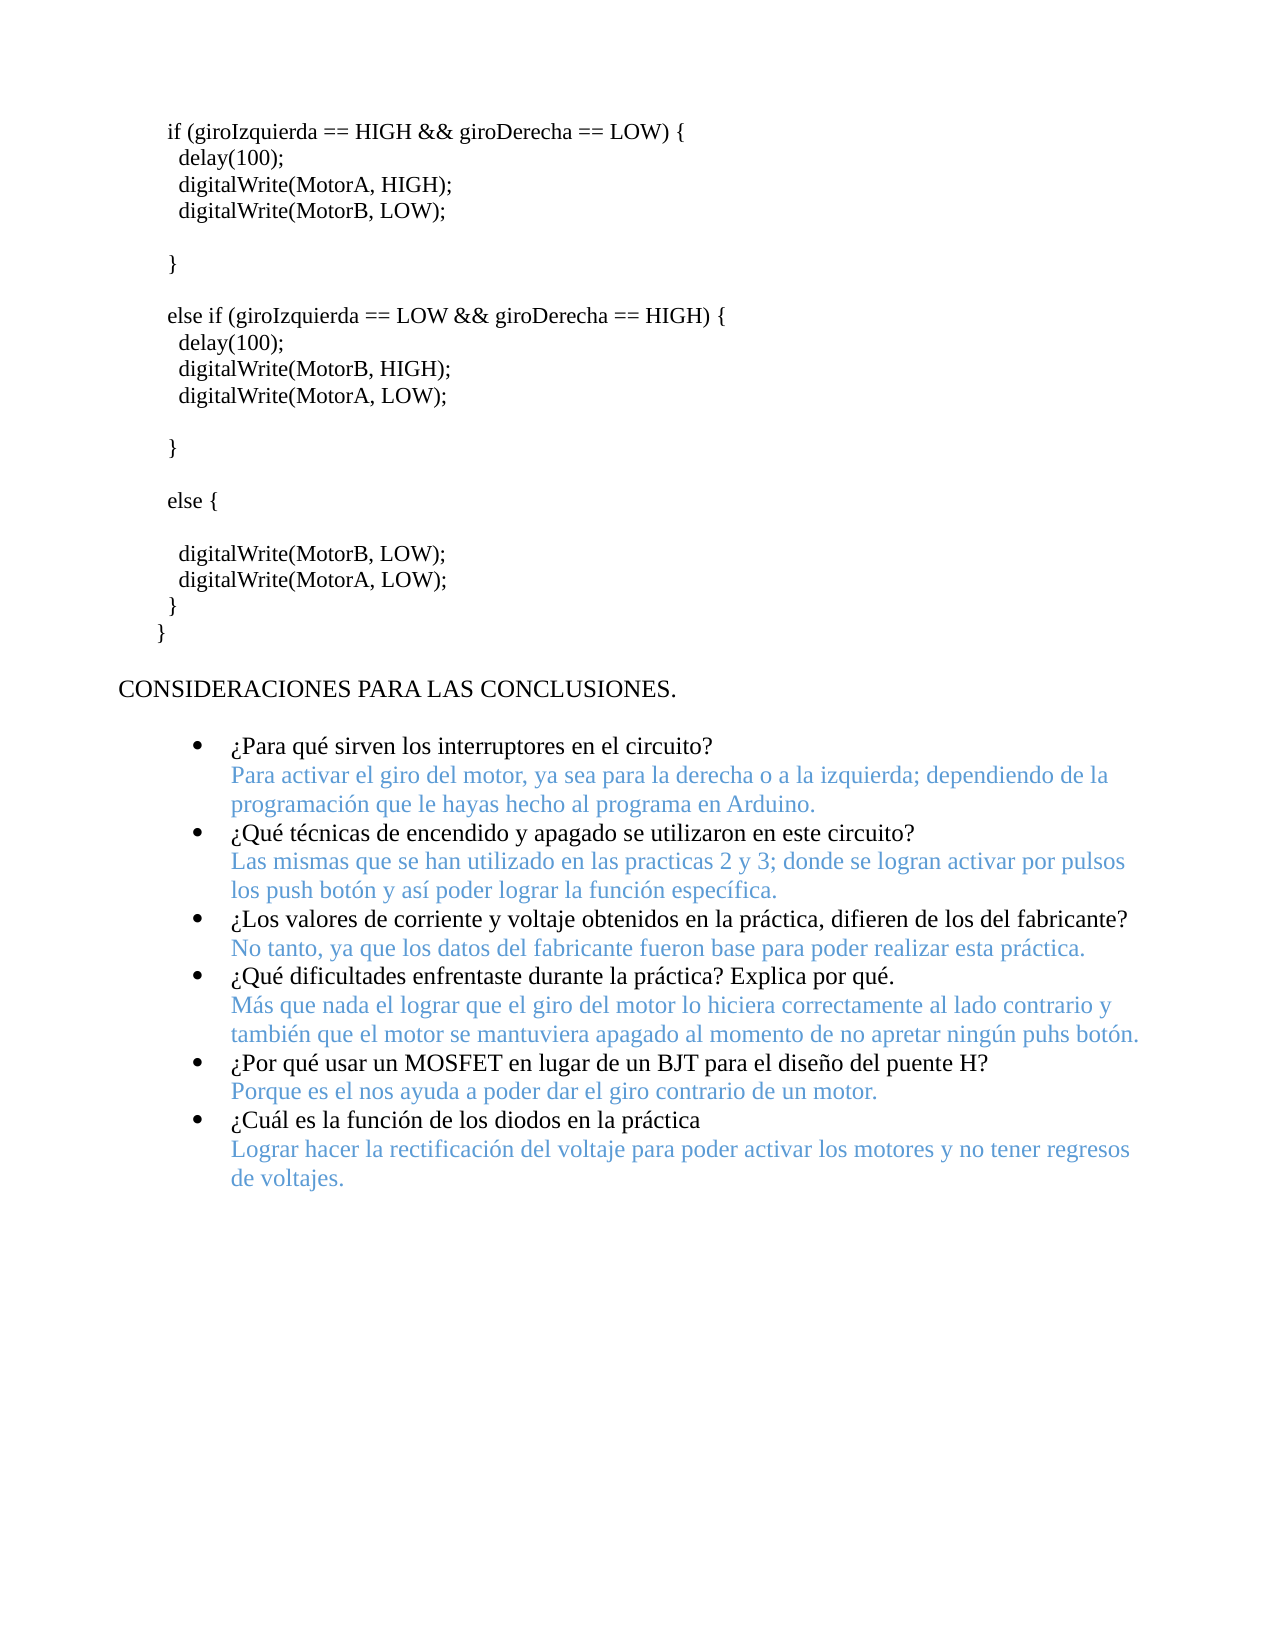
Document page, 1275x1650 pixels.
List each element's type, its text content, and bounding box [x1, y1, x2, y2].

text delay(100); [156, 144, 1157, 171]
list ¿Los valores de corriente y voltaje obtenidos en la práctica, difieren de los del fabricante? [193, 904, 1157, 933]
text delay(100); [156, 329, 1157, 355]
list Porque es el nos ayuda a poder dar el giro contrario de un motor. [231, 1076, 1157, 1105]
text CONSIDERACIONES PARA LAS CONCLUSIONES. [118, 674, 1157, 703]
text } [156, 250, 1157, 276]
text else { [156, 487, 1157, 513]
text Más que nada el lograr que el giro del motor lo hiciera correctamente al lado contrario y también que el motor se mantuviera apagado al momento de no apretar ningún puhs botón. [231, 990, 1157, 1048]
list ¿Por qué usar un MOSFET en lugar de un BJT para el diseño del puente H? [193, 1048, 1157, 1076]
text digitalWrite(MotorA, LOW); [156, 566, 1157, 592]
list No tanto, ya que los datos del fabricante fueron base para poder realizar esta práctica. [231, 933, 1157, 961]
text } [156, 592, 1157, 619]
list ¿Para qué sirven los interruptores en el circuito? [193, 731, 1157, 760]
list ¿Qué técnicas de encendido y apagado se utilizaron en este circuito? [193, 818, 1157, 846]
list ¿Qué dificultades enfrentaste durante la práctica? Explica por qué. [193, 961, 1157, 990]
text } [156, 434, 1157, 461]
text else if (giroIzquierda == LOW && giroDerecha == HIGH) { [156, 303, 1157, 329]
text digitalWrite(MotorB, LOW); [156, 540, 1157, 566]
list Lograr hacer la rectificación del voltaje para poder activar los motores y no tener regresos de voltajes. [231, 1134, 1157, 1191]
text if (giroIzquierda == HIGH && giroDerecha == LOW) { [156, 118, 1157, 144]
list Para activar el giro del motor, ya sea para la derecha o a la izquierda; dependiendo de la programación que le hayas hecho al programa en Arduino. [231, 760, 1157, 818]
list ¿Cuál es la función de los diodos en la práctica [193, 1105, 1157, 1134]
text digitalWrite(MotorB, LOW); [156, 197, 1157, 223]
text } [156, 619, 1157, 645]
list Las mismas que se han utilizado en las practicas 2 y 3; donde se logran activar por pulsos los push botón y así poder lograr la función específica. [231, 846, 1157, 904]
text digitalWrite(MotorB, HIGH); [156, 355, 1157, 382]
text digitalWrite(MotorA, LOW); [156, 382, 1157, 408]
text digitalWrite(MotorA, HIGH); [156, 171, 1157, 197]
